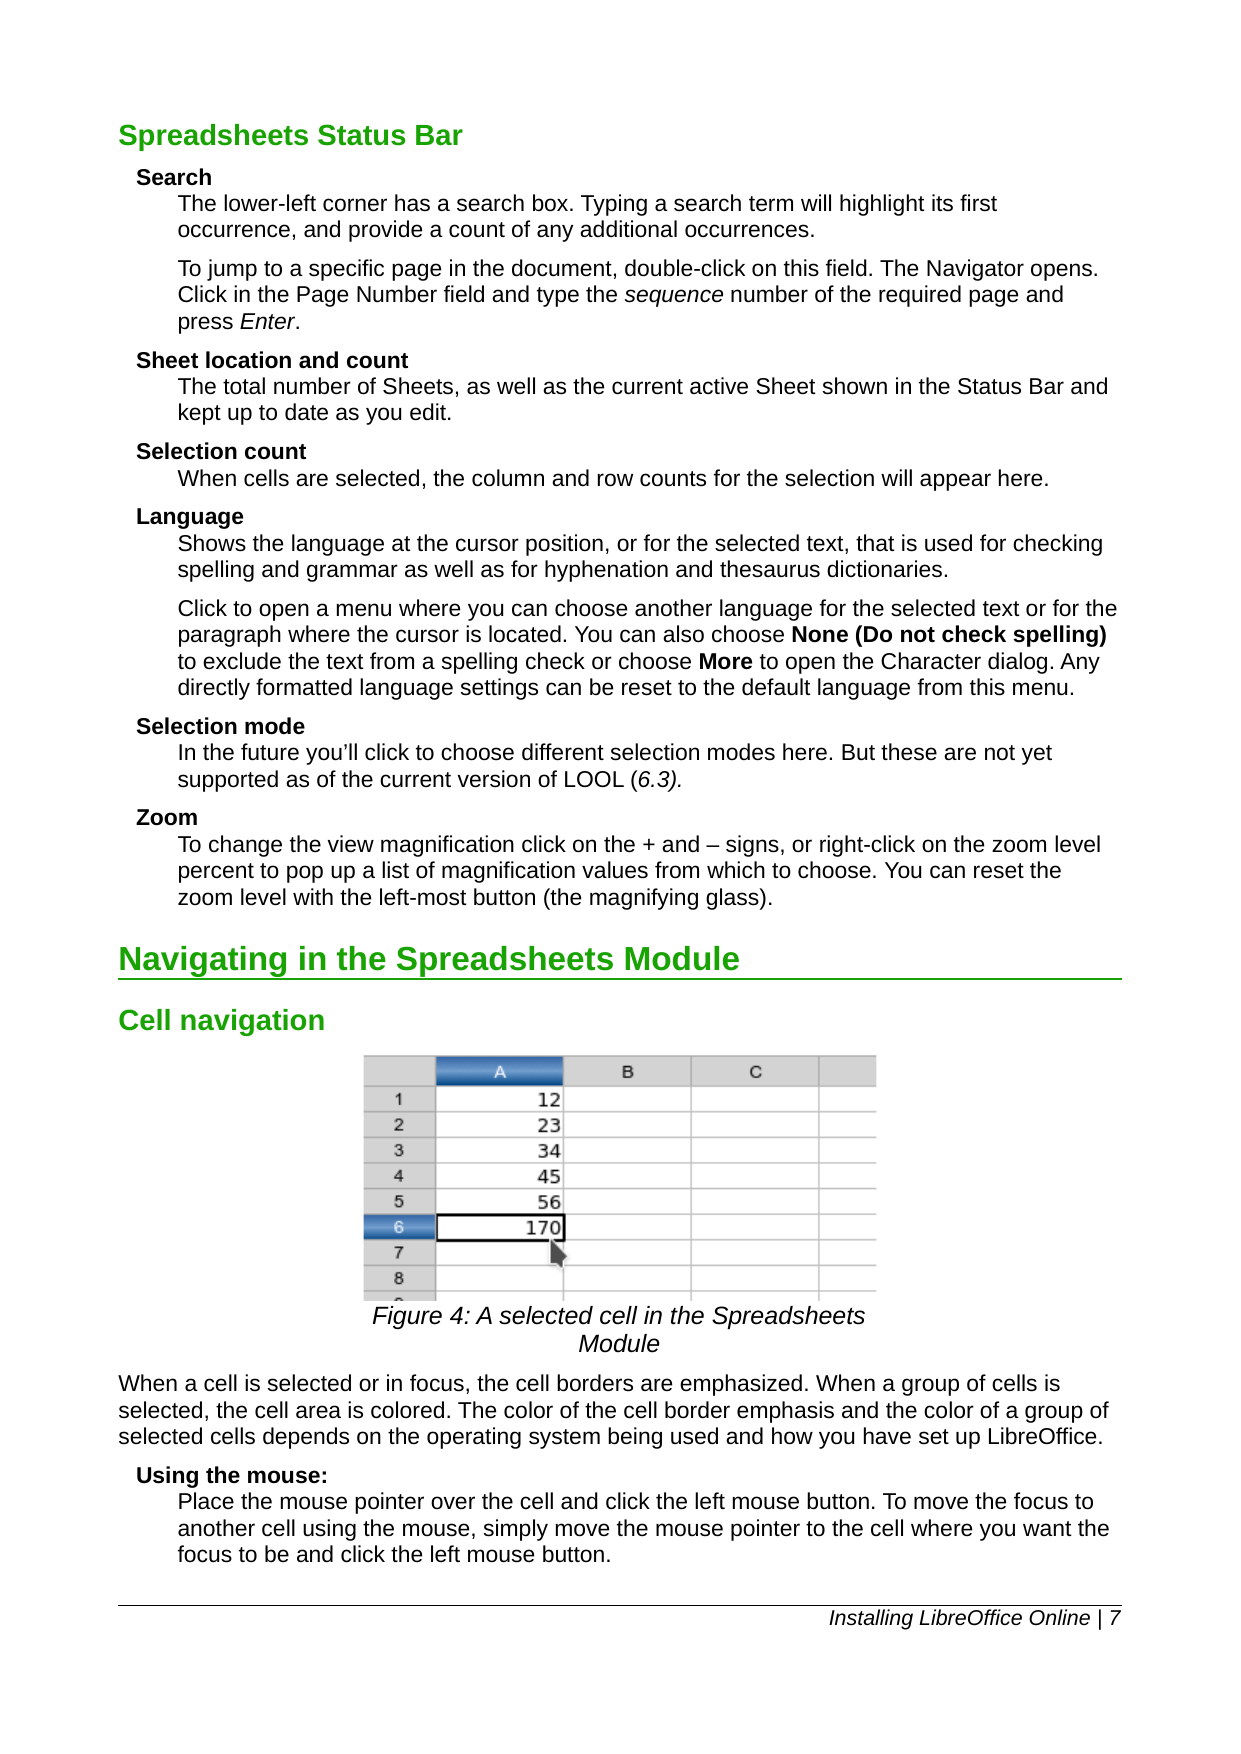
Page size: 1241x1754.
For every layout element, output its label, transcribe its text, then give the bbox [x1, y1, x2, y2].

text Click to open a menu where you can choose another language for the selected text or for the paragraph where the cursor is located. You can also choose None (Do not check spelling) to exclude the text from a spelling check or choose More to open the Character dialog. Any directly formatted language settings can be reset to the default language from this menu. [177, 595, 1122, 700]
text Selection mode [136, 713, 1122, 739]
text Sheet location and count [136, 347, 1122, 373]
text Place the mouse pointer over the cell and click the left mouse button. To move the focus to another cell using the mouse, simply move the mouse pointer to the cell where you want the focus to be and click the left mouse button. [177, 1488, 1122, 1567]
text Selection count [136, 438, 1122, 464]
text Using the mouse: [136, 1462, 1122, 1488]
text Language [136, 503, 1122, 530]
text Search [136, 163, 1122, 190]
text Figure 4: A selected cell in the Spreadsheets Module [353, 1049, 887, 1358]
text In the future you’ll click to choose different selection modes here. But these are not yet supported as of the current version of LOOL (6.3). [177, 739, 1122, 792]
text To change the view magnification click on the + and – signs, or right-click on the zoom level percent to pop up a list of magnification values from which to choose. You can reset the zoom level with the left-most button (the magnifying glass). [177, 831, 1122, 910]
subtitle Cell navigation [118, 1003, 1122, 1037]
text When cells are selected, the column and row counts for the selection will appear here. [177, 464, 1122, 491]
subtitle Navigating in the Spreadsheets Module [118, 939, 1122, 978]
text When a cell is selected or in focus, the cell borders are emphasized. When a group of cells is selected, the cell area is colored. The color of the cell border emphasis and the color of a group of selected cells depends on the operating system being used and how you have set up LibreOffice. [118, 1370, 1122, 1449]
text Zoom [136, 804, 1122, 831]
subtitle Spreadsheets Status Bar [118, 118, 1122, 152]
picture [363, 1048, 877, 1301]
text The lower-left corner has a search box. Typing a search term will highlight its first occurrence, and provide a count of any additional occurrences. [177, 190, 1122, 242]
text To jump to a specific page in the document, double-click on this field. The Navigator opens. Click in the Page Number field and type the sequence number of the required page and press Enter. [177, 255, 1122, 334]
text Shows the language at the cursor position, or for the selected text, that is used for checking spelling and grammar as well as for hyphenation and thesaurus dictionaries. [177, 530, 1122, 582]
text The total number of Sheets, as well as the current active Sheet shown in the Status Bar and kept up to date as you edit. [177, 373, 1122, 426]
